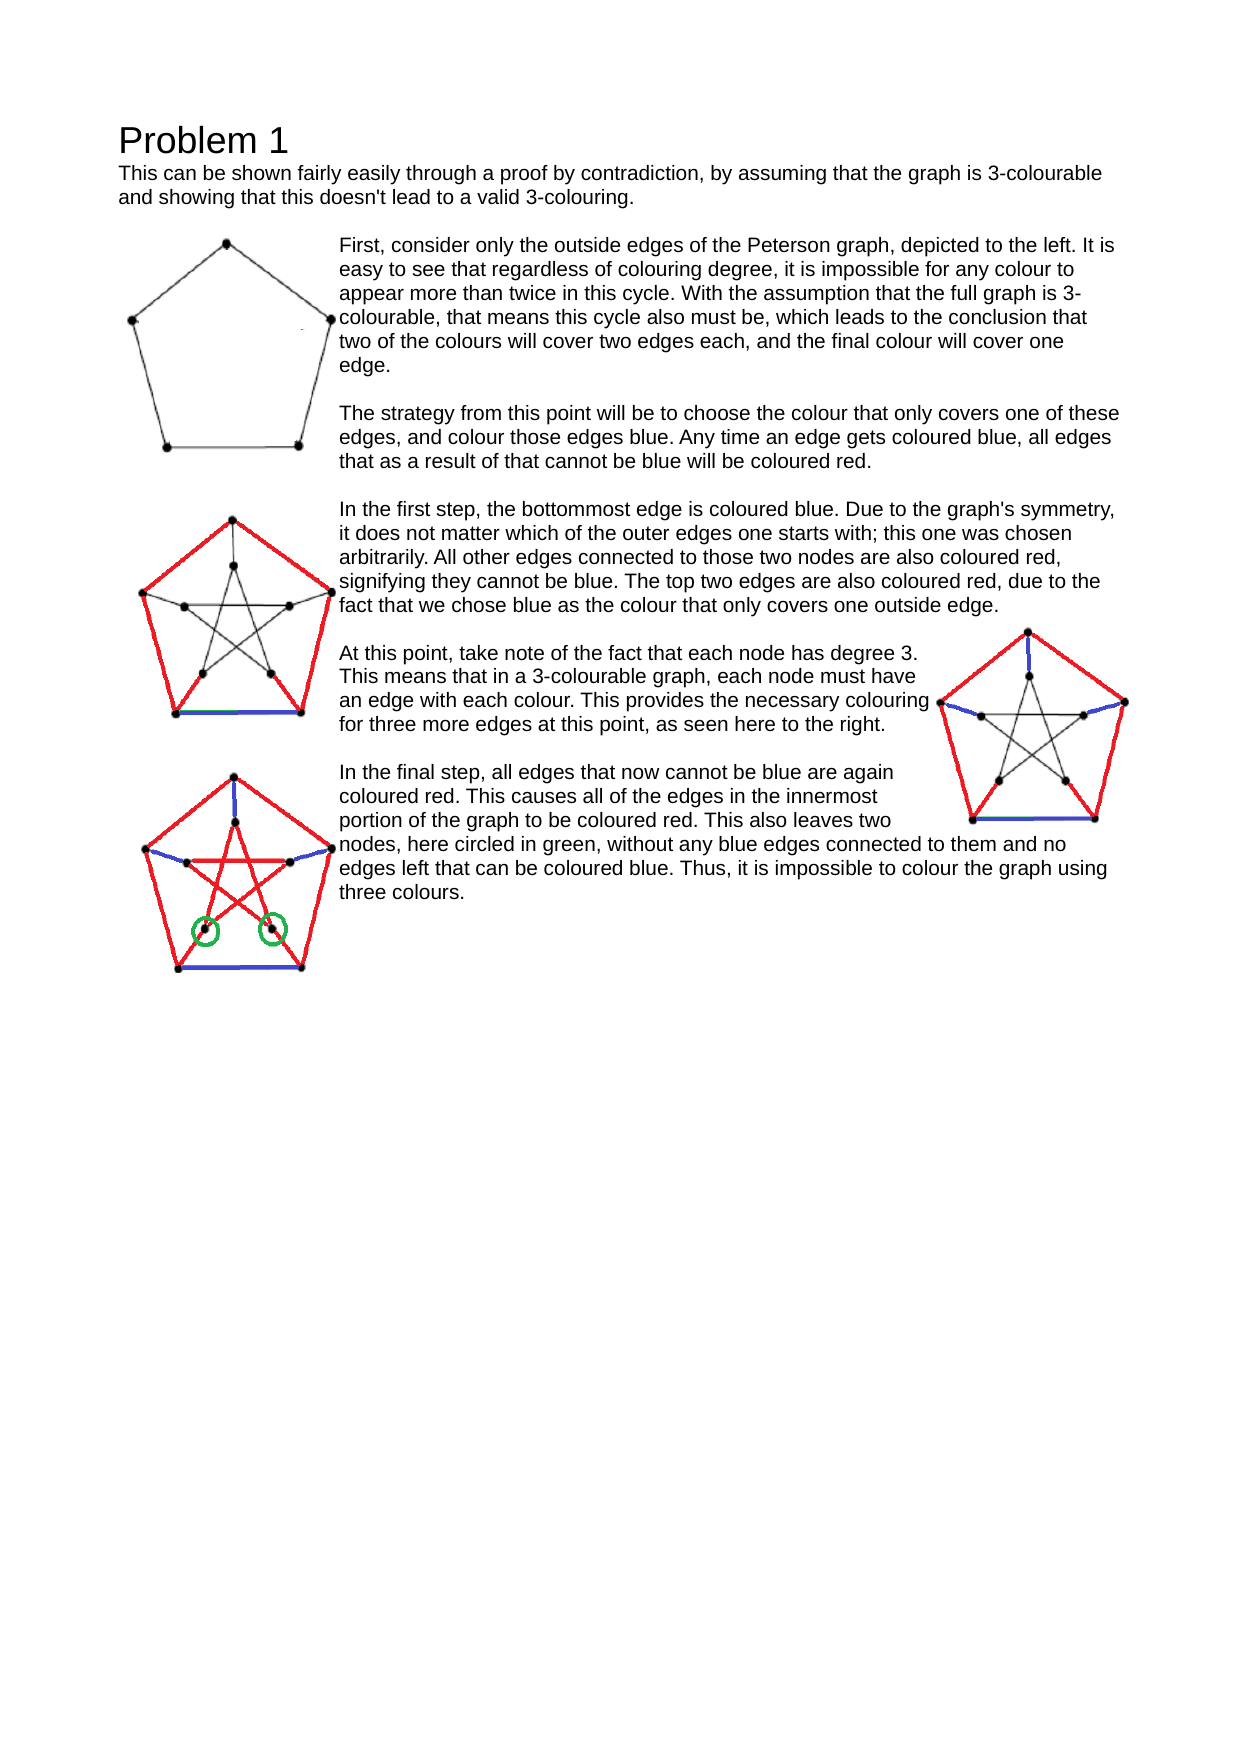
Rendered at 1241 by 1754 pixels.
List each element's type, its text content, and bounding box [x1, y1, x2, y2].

picture [137, 514, 339, 719]
text In the final step, all edges that now cannot be blue are again coloured red. This causes all of the edges in the innermost portion of the graph to be coloured red. This also leaves two nodes, here circled in green, without any blue edges connected to them and no edges left that can be coloured blue. Thus, it is impossible to colour the graph using three colours. [118, 760, 1122, 904]
text In the first step, the bottommost edge is coloured blue. Due to the graph's symmetry, it does not matter which of the outer edges one starts with; this one was chosen arbitrarily. All other edges connected to those two nodes are also coloured red, signifying they cannot be blue. The top two edges are also coloured red, due to the fact that we chose blue as the colour that only covers one outside edge. [118, 497, 1122, 616]
text At this point, take note of the fact that each node has degree 3. This means that in a 3-colourable graph, each node must have an edge with each colour. This provides the necessary colouring for three more edges at this point, as seen here to the right. [118, 640, 935, 736]
text The strategy from this point will be to choose the colour that only covers one of these edges, and colour those edges blue. Any time an edge gets coloured blue, all edges that as a result of that cannot be blue will be coloured red. [118, 401, 1122, 473]
picture [126, 237, 339, 453]
text This can be shown fairly easily through a proof by contradiction, by assuming that the graph is 3-colourable and showing that this doesn't lead to a valid 3-colouring. [118, 161, 1122, 209]
text Problem 1 [118, 118, 1122, 161]
picture [935, 626, 1132, 825]
text First, consider only the outside edges of the Peterson graph, depicted to the left. It is easy to see that regardless of colouring degree, it is impossible for any colour to appear more than twice in this cycle. With the assumption that the full graph is 3-colourable, that means this cycle also must be, which leads to the conclusion that two of the colours will cover two edges each, and the final colour will cover one edge. [118, 233, 1122, 377]
